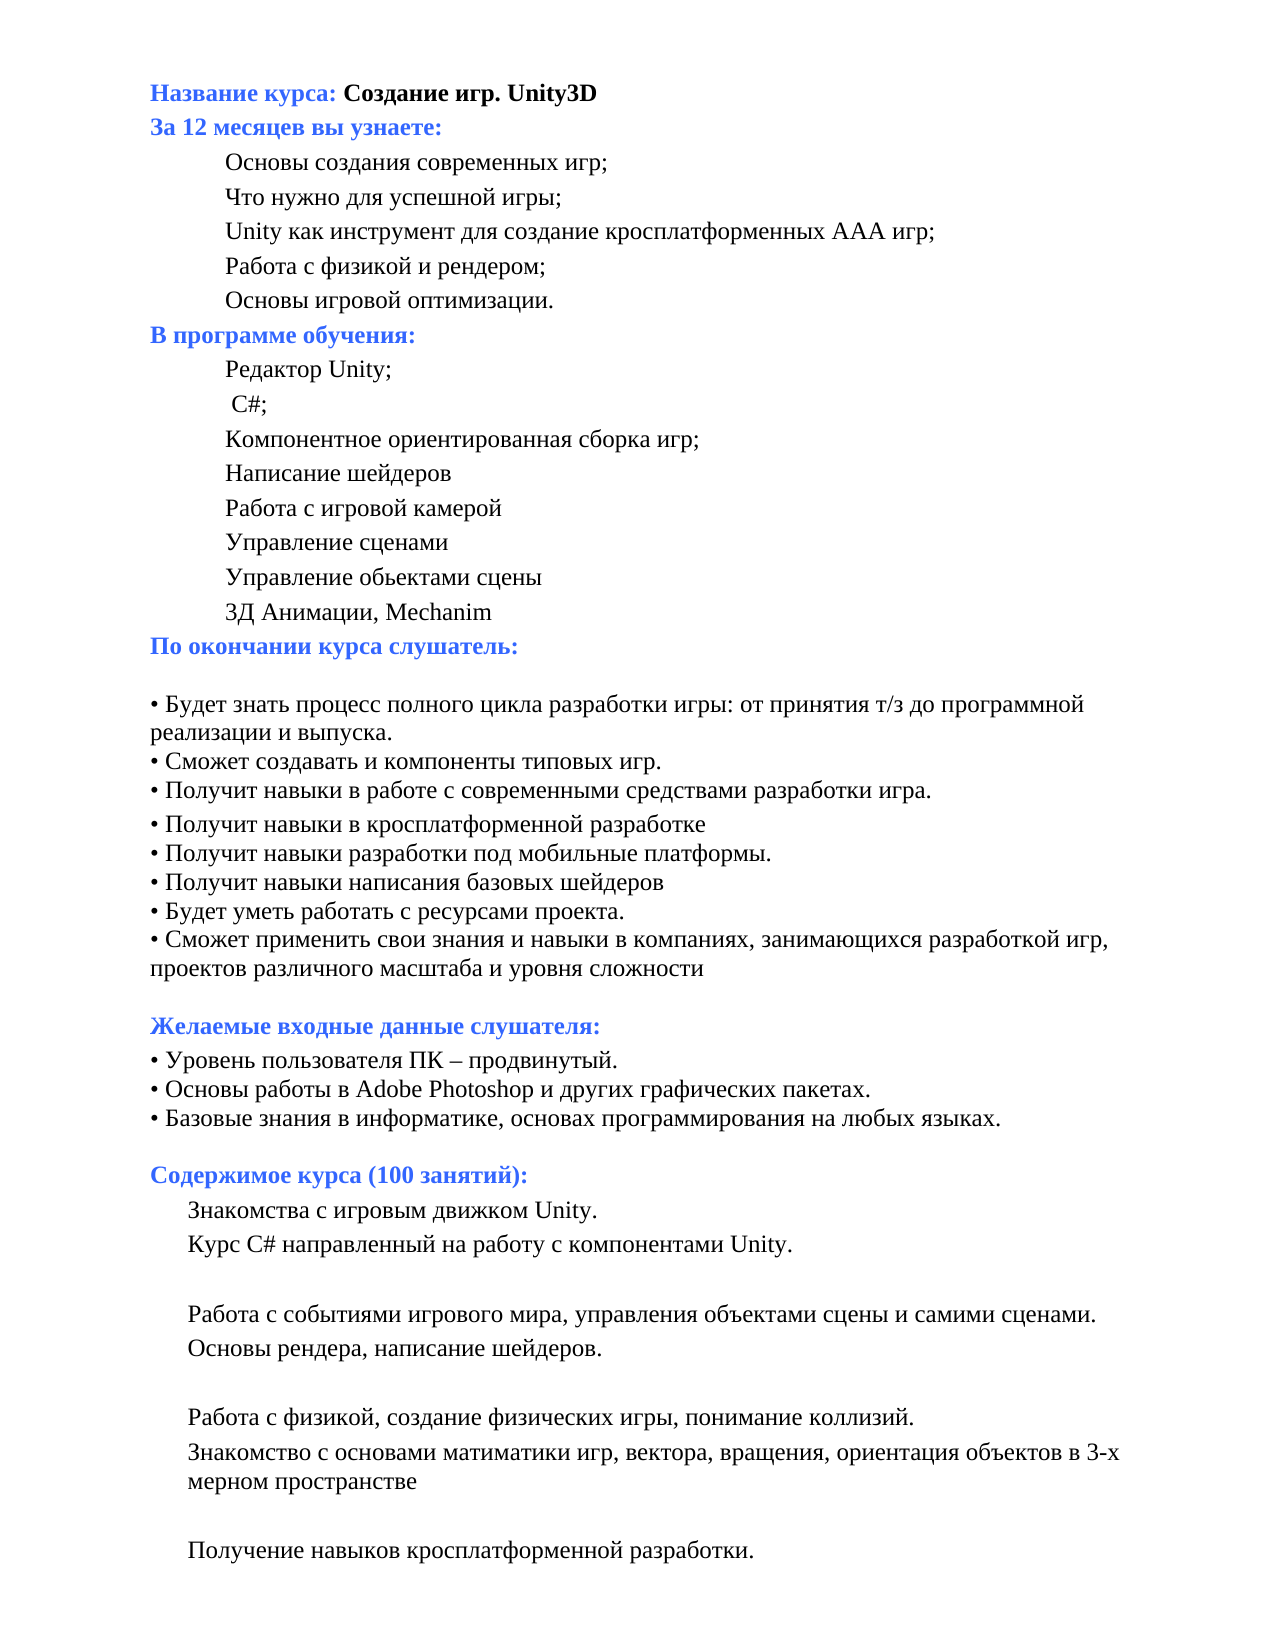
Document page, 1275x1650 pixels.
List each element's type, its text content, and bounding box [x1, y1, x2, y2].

text Работа с физикой, создание физических игры, понимание коллизий. [187, 1402, 1125, 1431]
text Работа с событиями игрового мира, управления объектами сцены и самими сценами. [187, 1299, 1125, 1327]
list 3Д Анимации, Mechanim [187, 597, 1125, 625]
list Работа с физикой и рендером; [187, 251, 1125, 279]
text • Получит навыки в кросплатформенной разработке • Получит навыки разработки под мобильные платформы. • Получит навыки написания базовых шейдеров • Будет уметь работать с ресурсами проекта. • Сможет применить свои знания и навыки в компаниях, занимающихся разработкой игр, проектов различного масштаба и уровня сложности Желаемые входные данные слушателя: [150, 809, 1125, 1039]
list Что нужно для успешной игры; [187, 182, 1125, 210]
text В программе обучения: [150, 320, 1125, 349]
text Название курса: Создание игр. Unity3D [150, 78, 1125, 107]
list Unity как инструмент для создание кросплатформенных AAA игр; [187, 216, 1125, 245]
text По окончании курса слушатель: • Будет знать процесс полного цикла разработки игры: от принятия т/з до программной реализации и выпуска. • Сможет создавать и компоненты типовых игр. • Получит навыки в работе с современными средствами разработки игра. [150, 631, 1125, 804]
text • Уровень пользователя ПК – продвинутый. • Основы работы в Adobe Photoshop и других графических пакетах. • Базовые знания в информатике, основах программирования на любых языках. Содержимое курса (100 занятий): [150, 1045, 1125, 1189]
text Основы рендера, написание шейдеров. [187, 1333, 1125, 1362]
text Получение навыков кросплатформенной разработки. [187, 1535, 1125, 1564]
text Знакомства с игровым движком Unity. [187, 1195, 1125, 1224]
list Работа с игровой камерой [187, 493, 1125, 522]
list Основы создания современных игр; [187, 147, 1125, 176]
text Знакомство с основами матиматики игр, вектора, вращения, ориентация объектов в 3-х мерном пространстве [187, 1437, 1125, 1494]
list Компонентное ориентированная сборка игр; [187, 424, 1125, 452]
list Управление сценами [187, 527, 1125, 556]
list C#; [187, 389, 1125, 418]
list Написание шейдеров [187, 458, 1125, 487]
text Курс C# направленный на работу с компонентами Unity. [187, 1229, 1125, 1258]
list Редактор Unity; [187, 354, 1125, 383]
text За 12 месяцев вы узнаете: [150, 112, 1125, 141]
list Основы игровой оптимизации. [187, 285, 1125, 314]
list Управление обьектами сцены [187, 562, 1125, 591]
